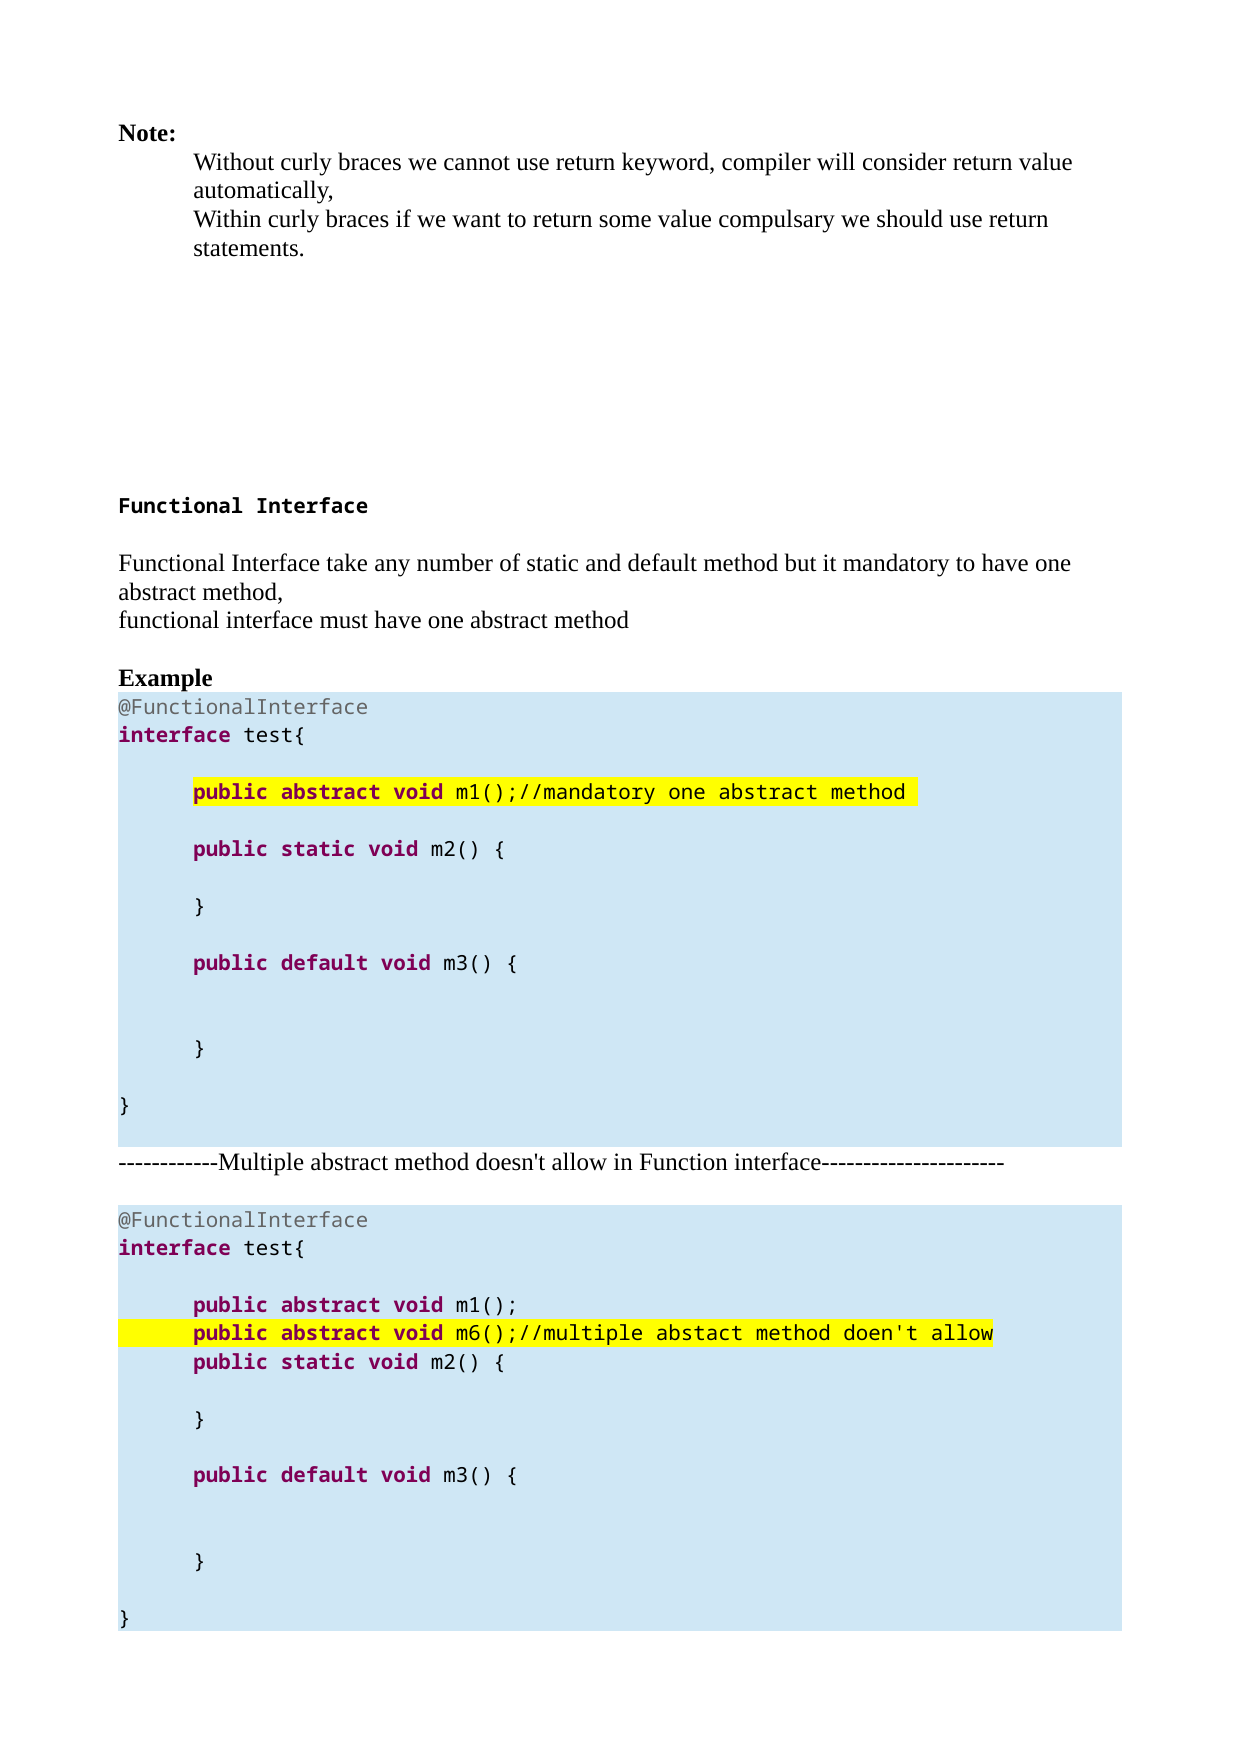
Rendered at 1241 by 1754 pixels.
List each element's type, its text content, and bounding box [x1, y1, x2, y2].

text public abstract void m1();//mandatory one abstract method [118, 777, 1122, 806]
text Without curly braces we cannot use return keyword, compiler will consider return value automatically, [118, 147, 1122, 204]
text functional interface must have one abstract method [118, 606, 1122, 634]
text public abstract void m6();//multiple abstact method doen't allow [118, 1318, 1122, 1347]
text Note: [118, 118, 1122, 147]
text public static void m2() { [118, 1347, 1122, 1375]
text public default void m3() { [118, 1461, 1122, 1489]
text @FunctionalInterface [118, 692, 1122, 720]
text interface test{ [118, 1233, 1122, 1262]
text } [118, 891, 1122, 919]
text } [118, 1546, 1122, 1574]
text Functional Interface [118, 491, 1122, 519]
text public default void m3() { [118, 948, 1122, 976]
text } [118, 1033, 1122, 1062]
text ------------Multiple abstract method doesn't allow in Function interface---------------------- [118, 1147, 1122, 1176]
text public static void m2() { [118, 834, 1122, 862]
text } [118, 1603, 1122, 1631]
text } [118, 1090, 1122, 1118]
text public abstract void m1(); [118, 1290, 1122, 1318]
text } [118, 1404, 1122, 1432]
text interface test{ [118, 720, 1122, 749]
text Example [118, 663, 1122, 692]
text Within curly braces if we want to return some value compulsary we should use return statements. [118, 204, 1122, 262]
text @FunctionalInterface [118, 1205, 1122, 1233]
text Functional Interface take any number of static and default method but it mandatory to have one abstract method, [118, 548, 1122, 606]
